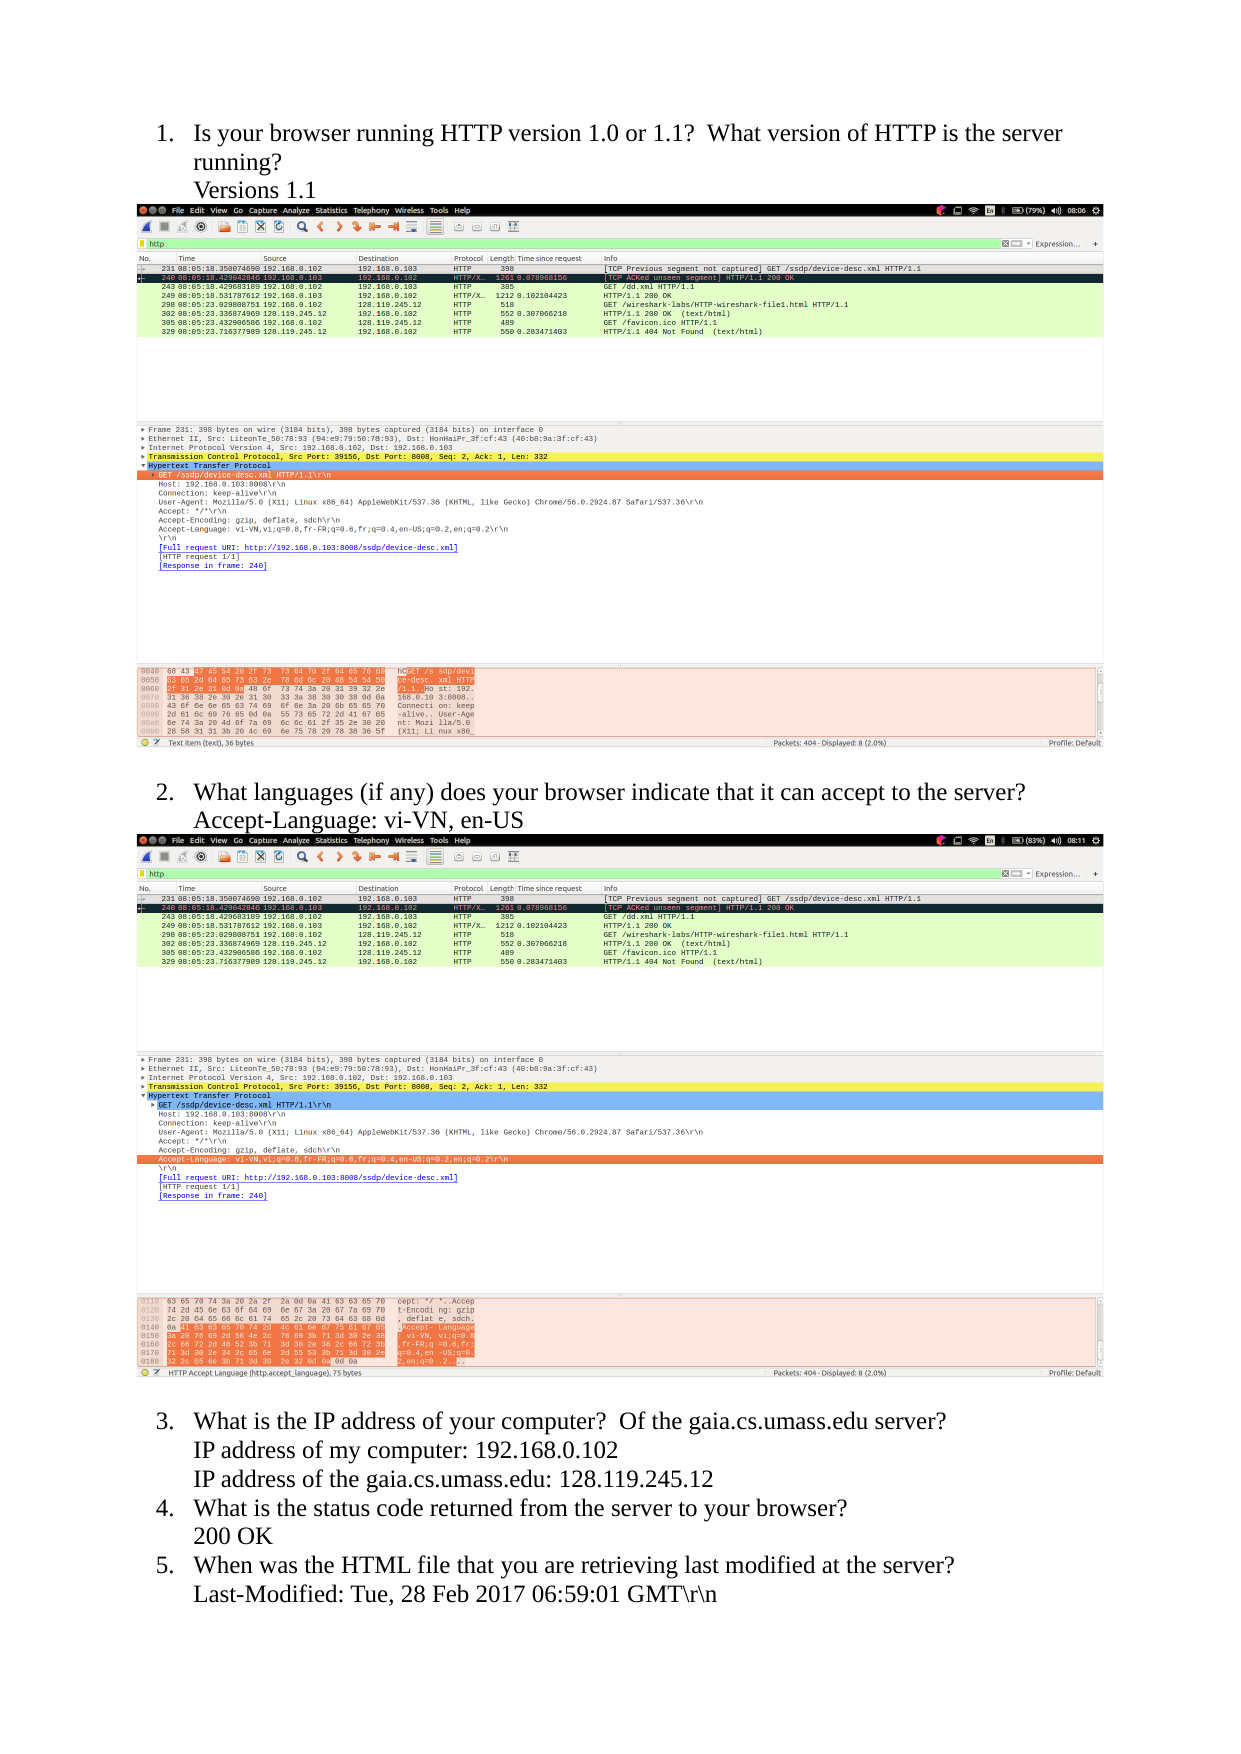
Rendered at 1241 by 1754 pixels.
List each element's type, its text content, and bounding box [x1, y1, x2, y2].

list When was the HTML file that you are retrieving last modified at the server? [156, 1550, 1122, 1579]
list IP address of the gaia.cs.umass.edu: 128.119.245.12 [156, 1464, 1122, 1493]
list IP address of my computer: 192.168.0.102 [156, 1435, 1122, 1464]
list 200 OK [156, 1521, 1122, 1550]
list Accept-Language: vi-VN, en-US [156, 805, 1122, 834]
picture [136, 204, 1104, 748]
list What is the status code returned from the server to your browser? [156, 1493, 1122, 1521]
list Last-Modified: Tue, 28 Feb 2017 06:59:01 GMT\r\n [156, 1579, 1122, 1608]
list What is the IP address of your computer? Of the gaia.cs.umass.edu server? [156, 1406, 1122, 1435]
picture [136, 834, 1104, 1378]
list What languages (if any) does your browser indicate that it can accept to the server? [156, 777, 1122, 805]
list Is your browser running HTTP version 1.0 or 1.1? What version of HTTP is the server running? [156, 118, 1122, 176]
list Versions 1.1 [156, 176, 1122, 204]
